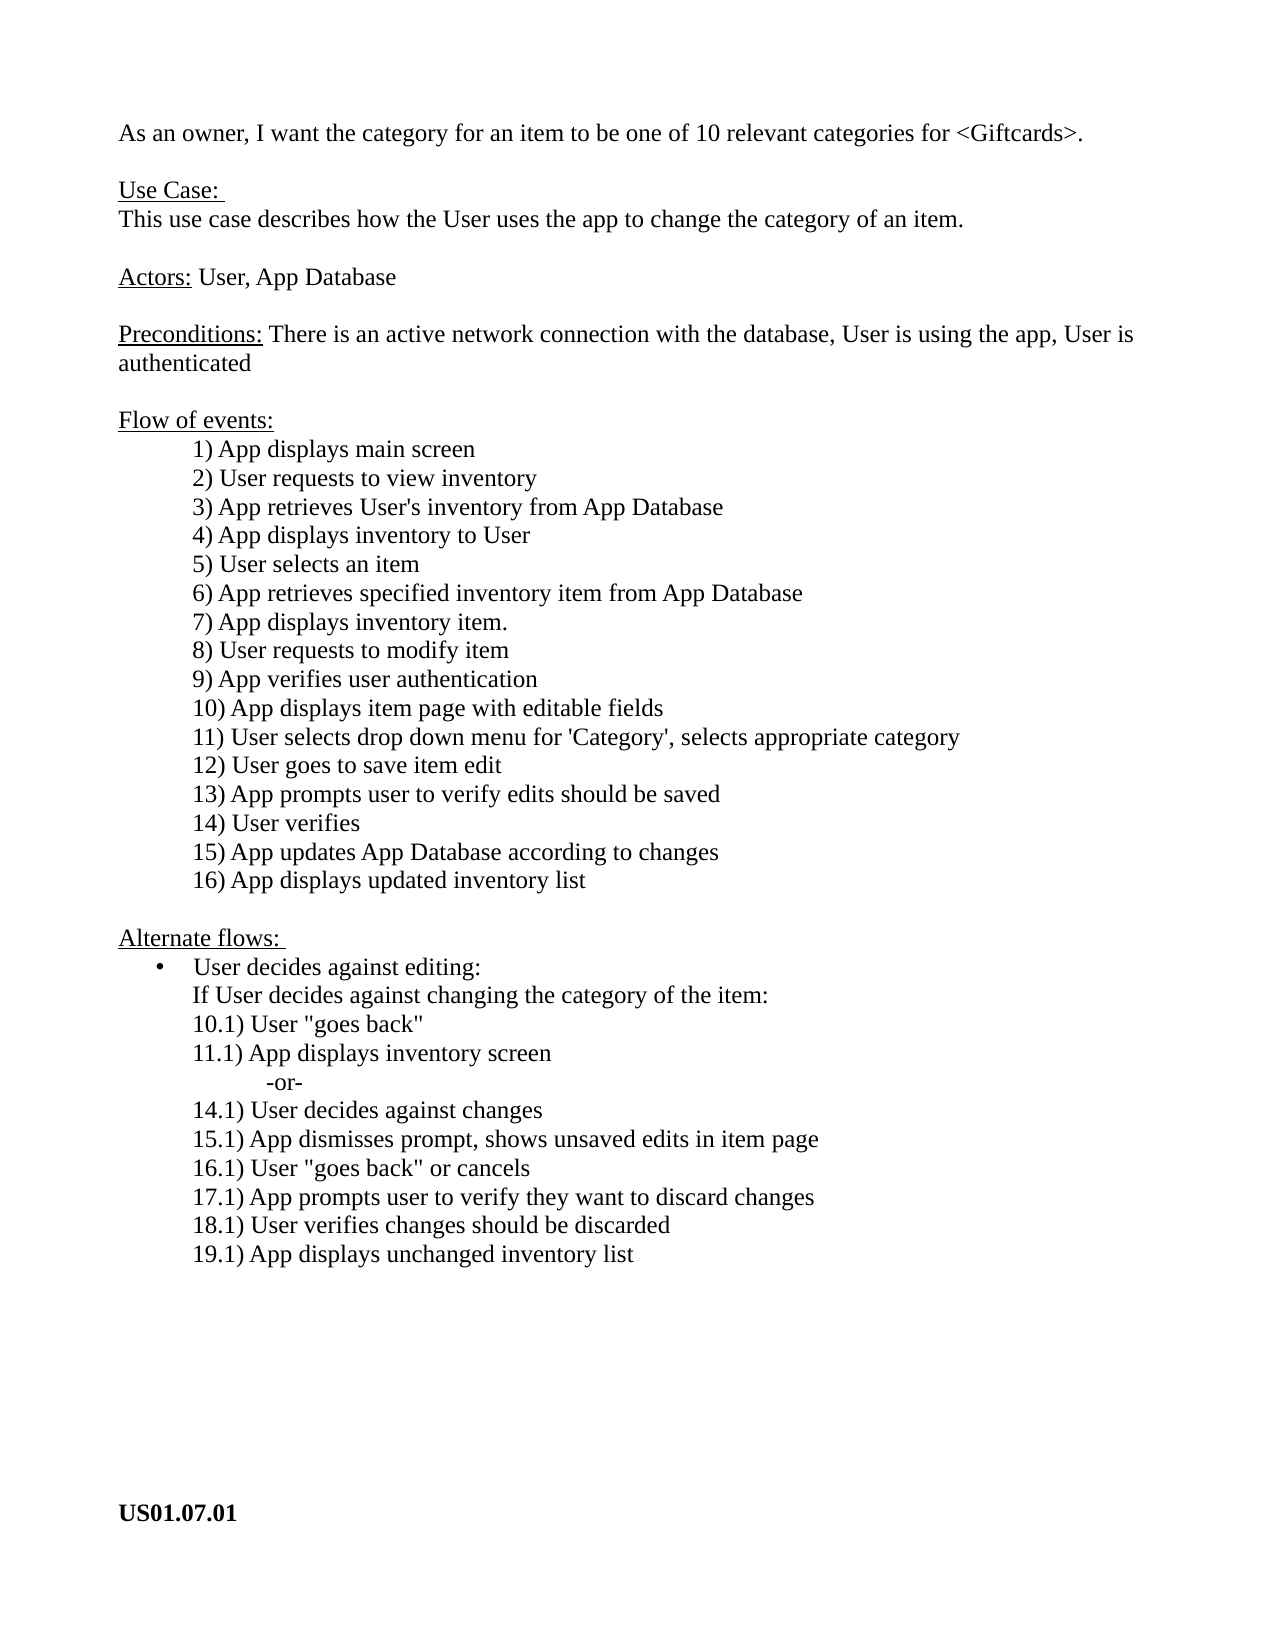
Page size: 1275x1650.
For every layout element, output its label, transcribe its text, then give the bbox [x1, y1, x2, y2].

text 7) App displays inventory item. [118, 607, 1157, 636]
text As an owner, I want the category for an item to be one of 10 relevant categories for <Giftcards>. [118, 118, 1157, 147]
text US01.07.01 [118, 1498, 1157, 1527]
text 19.1) App displays unchanged inventory list [118, 1239, 1157, 1268]
text 11) User selects drop down menu for 'Category', selects appropriate category [118, 722, 1157, 751]
text Alternate flows: [118, 923, 1157, 952]
text 10.1) User "goes back" [118, 1009, 1157, 1038]
text 2) User requests to view inventory [118, 463, 1157, 492]
text 15) App updates App Database according to changes [118, 837, 1157, 866]
text 16) App displays updated inventory list [118, 866, 1157, 894]
text Use Case: [118, 176, 1157, 204]
text 10) App displays item page with editable fields [118, 693, 1157, 722]
text 8) User requests to modify item [118, 636, 1157, 664]
text 12) User goes to save item edit [118, 751, 1157, 779]
text 1) App displays main screen [118, 434, 1157, 463]
text 18.1) User verifies changes should be discarded [118, 1211, 1157, 1239]
text 3) App retrieves User's inventory from App Database [118, 492, 1157, 521]
text 13) App prompts user to verify edits should be saved [118, 779, 1157, 808]
text 14) User verifies [118, 808, 1157, 837]
text 5) User selects an item [118, 549, 1157, 578]
text 9) App verifies user authentication [118, 664, 1157, 693]
text 11.1) App displays inventory screen [118, 1038, 1157, 1067]
text Actors: User, App Database [118, 262, 1157, 291]
text 15.1) App dismisses prompt, shows unsaved edits in item page [118, 1124, 1157, 1153]
text Flow of events: [118, 406, 1157, 434]
text Preconditions: There is an active network connection with the database, User is using the app, User is authenticated [118, 319, 1157, 377]
text If User decides against changing the category of the item: [118, 981, 1157, 1009]
text 17.1) App prompts user to verify they want to discard changes [118, 1182, 1157, 1211]
text 14.1) User decides against changes [118, 1096, 1157, 1124]
text 6) App retrieves specified inventory item from App Database [118, 578, 1157, 607]
text 16.1) User "goes back" or cancels [118, 1153, 1157, 1182]
list User decides against editing: [156, 952, 1157, 981]
text -or- [118, 1067, 1157, 1096]
text This use case describes how the User uses the app to change the category of an item. [118, 204, 1157, 233]
text 4) App displays inventory to User [118, 521, 1157, 549]
